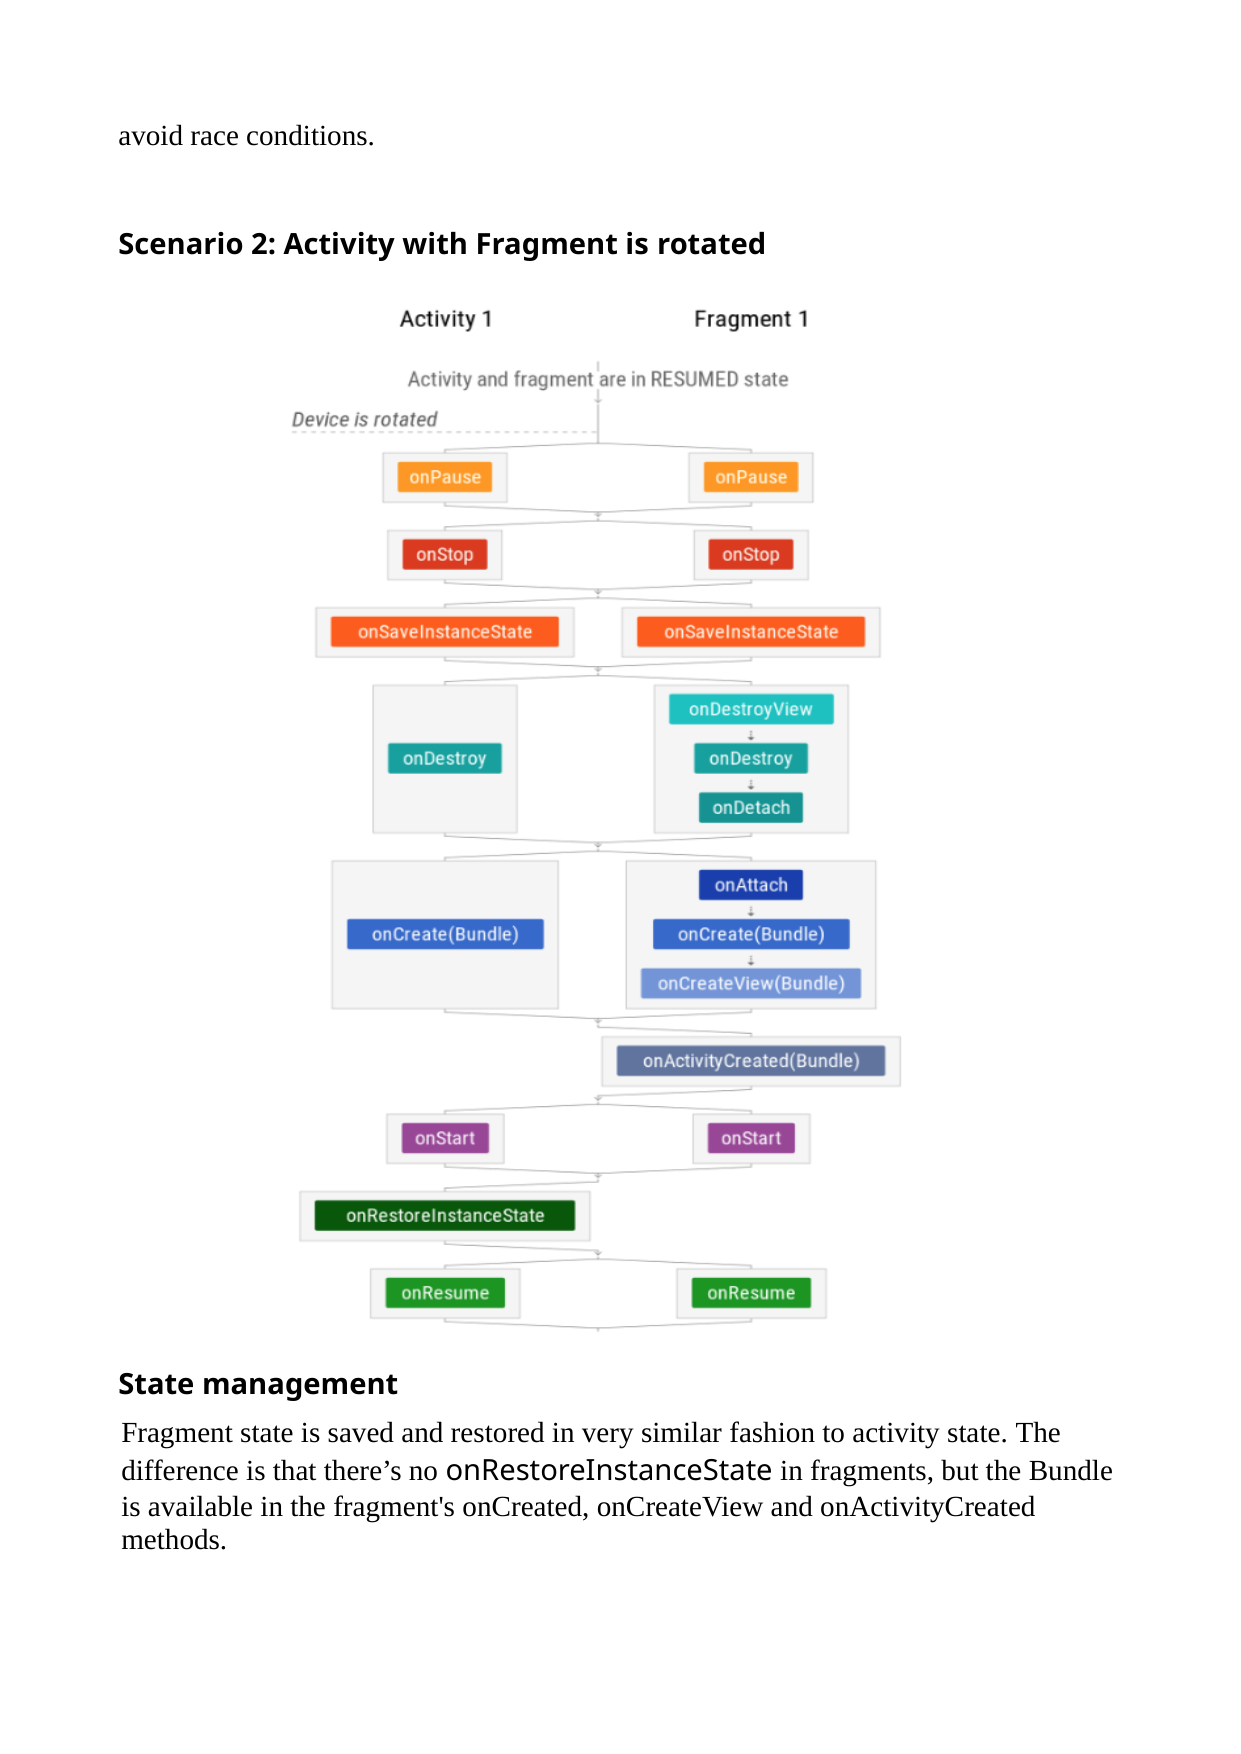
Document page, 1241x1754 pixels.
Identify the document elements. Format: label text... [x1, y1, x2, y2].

text Fragment state is saved and restored in very similar fashion to activity state. The difference is that there’s no onRestoreInstanceState in fragments, but the Bundle is available in the fragment's onCreated, onCreateView and onActivityCreated methods. [121, 1416, 1119, 1556]
text avoid race conditions. [118, 118, 1122, 152]
subtitle Scenario 2: Activity with Fragment is rotated [118, 223, 1122, 263]
picture [265, 304, 975, 1364]
subtitle State management [118, 329, 1122, 1403]
